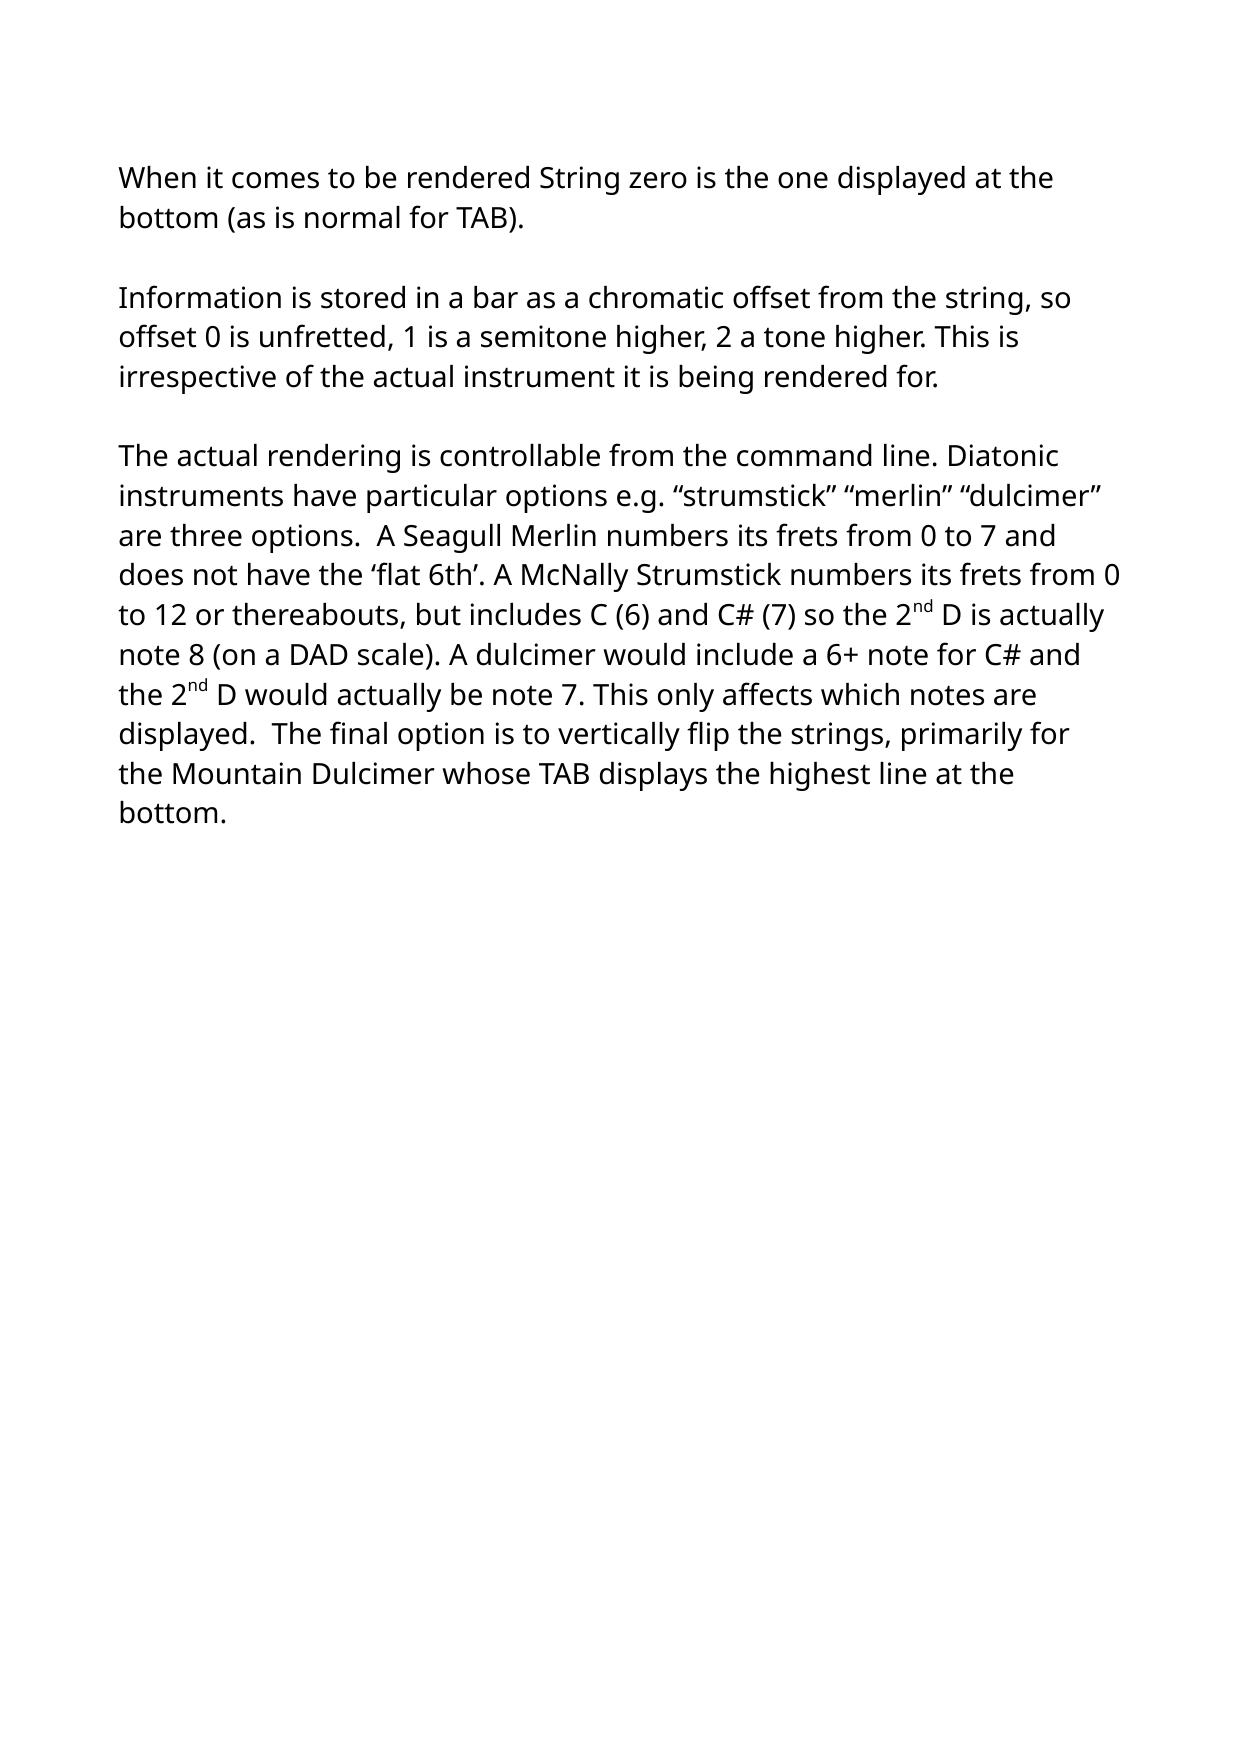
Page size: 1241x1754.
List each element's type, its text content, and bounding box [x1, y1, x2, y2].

text Information is stored in a bar as a chromatic offset from the string, so offset 0 is unfretted, 1 is a semitone higher, 2 a tone higher. This is irrespective of the actual instrument it is being rendered for. [118, 277, 1122, 396]
text The actual rendering is controllable from the command line. Diatonic instruments have particular options e.g. “strumstick” “merlin” “dulcimer” are three options. A Seagull Merlin numbers its frets from 0 to 7 and does not have the ‘flat 6th’. A McNally Strumstick numbers its frets from 0 to 12 or thereabouts, but includes C (6) and C# (7) so the 2nd D is actually note 8 (on a DAD scale). A dulcimer would include a 6+ note for C# and the 2nd D would actually be note 7. This only affects which notes are displayed. The final option is to vertically flip the strings, primarily for the Mountain Dulcimer whose TAB displays the highest line at the bottom. [118, 436, 1122, 832]
text When it comes to be rendered String zero is the one displayed at the bottom (as is normal for TAB). [118, 158, 1122, 237]
